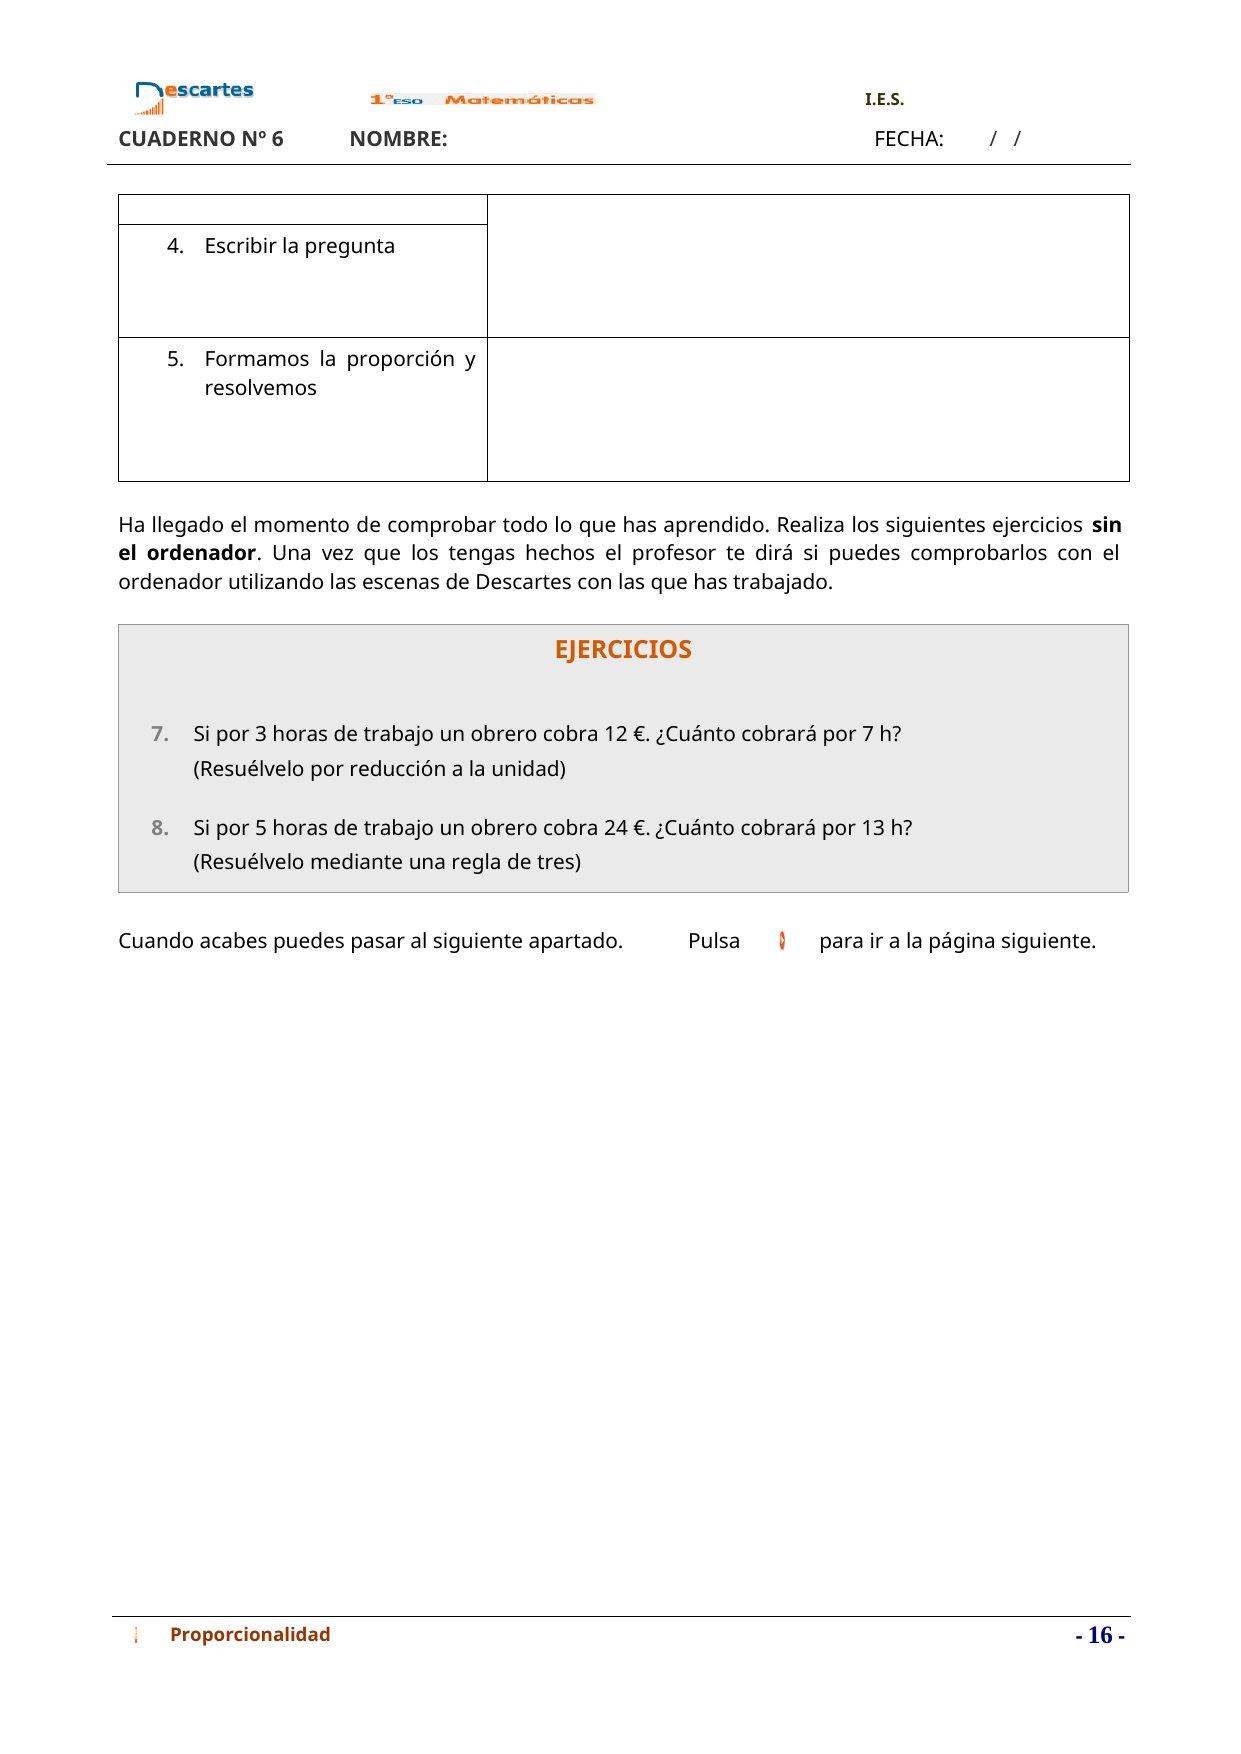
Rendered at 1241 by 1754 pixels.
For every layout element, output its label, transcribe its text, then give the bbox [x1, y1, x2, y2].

list Si por 3 horas de trabajo un obrero cobra 12 €. ¿Cuánto cobrará por 7 h? [169, 719, 1113, 748]
table_cell [488, 195, 1129, 337]
text (Resuélvelo mediante una regla de tres) [169, 847, 1113, 875]
picture [371, 93, 599, 105]
table_cell [119, 195, 487, 223]
table_header para ir a la página siguiente. [812, 921, 1137, 959]
table_header Pulsa [681, 921, 756, 959]
picture [134, 1626, 138, 1643]
text (Resuélvelo por reducción a la unidad) [169, 754, 1113, 782]
table_header Cuando acabes puedes pasar al siguiente apartado. [111, 921, 681, 959]
text Ha llegado el momento de comprobar todo lo que has aprendido. Realiza los siguientes ejercicios sin el ordenador. Una vez que los tengas hechos el profesor te dirá si puedes comprobarlos con el ordenador utilizando las escenas de Descartes con las que has trabajado. [118, 510, 1122, 595]
table_cell [488, 338, 1129, 481]
subtitle EJERCICIOS [134, 632, 1113, 666]
table_cell Formamos la proporción y resolvemos [119, 338, 487, 481]
table_cell Escribir la pregunta [119, 225, 487, 337]
table_header [756, 921, 812, 959]
list Si por 5 horas de trabajo un obrero cobra 24 €. ¿Cuánto cobrará por 13 h? [169, 813, 1113, 841]
picture [134, 82, 257, 115]
picture [779, 930, 785, 951]
